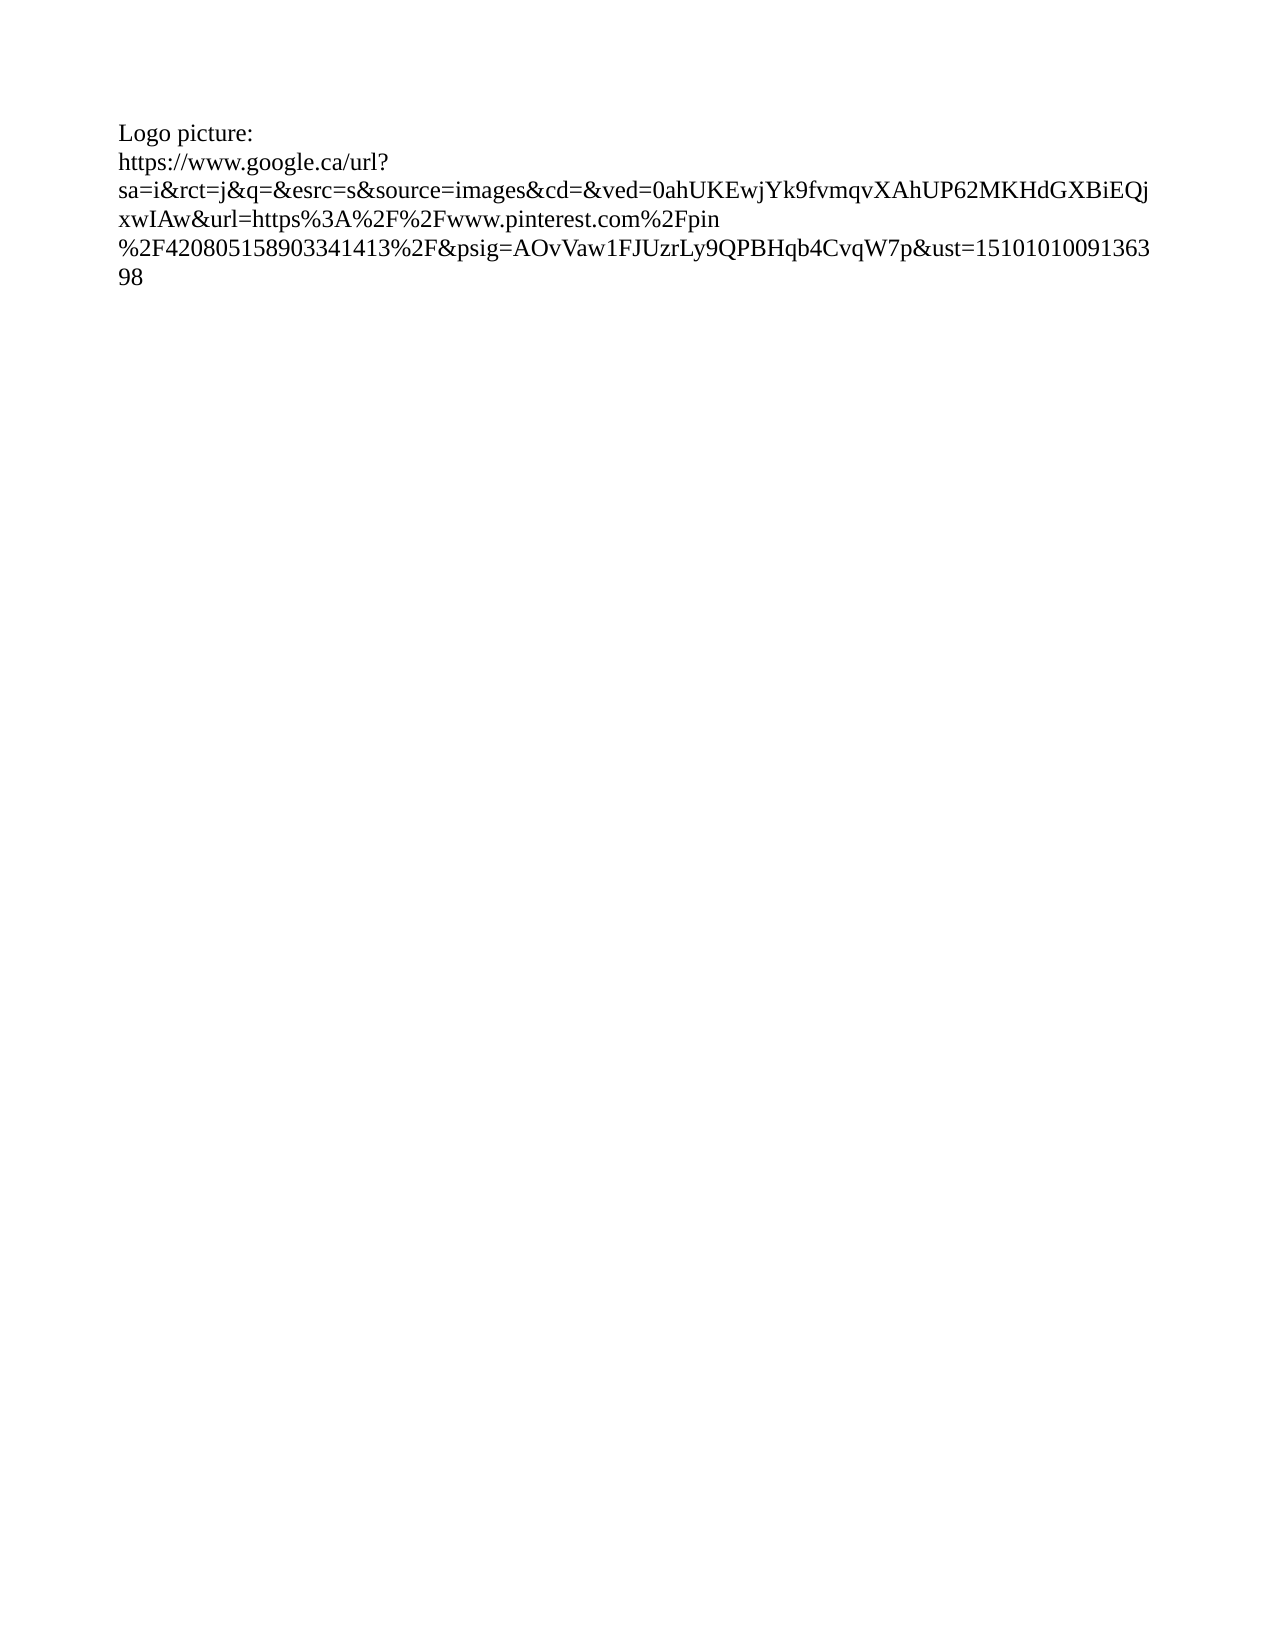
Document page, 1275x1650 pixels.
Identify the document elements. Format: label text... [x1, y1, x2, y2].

text Logo picture: [118, 118, 1157, 147]
text https://www.google.ca/url?sa=i&rct=j&q=&esrc=s&source=images&cd=&ved=0ahUKEwjYk9fvmqvXAhUP62MKHdGXBiEQjxwIAw&url=https%3A%2F%2Fwww.pinterest.com%2Fpin%2F420805158903341413%2F&psig=AOvVaw1FJUzrLy9QPBHqb4CvqW7p&ust=1510101009136398 [118, 147, 1157, 291]
